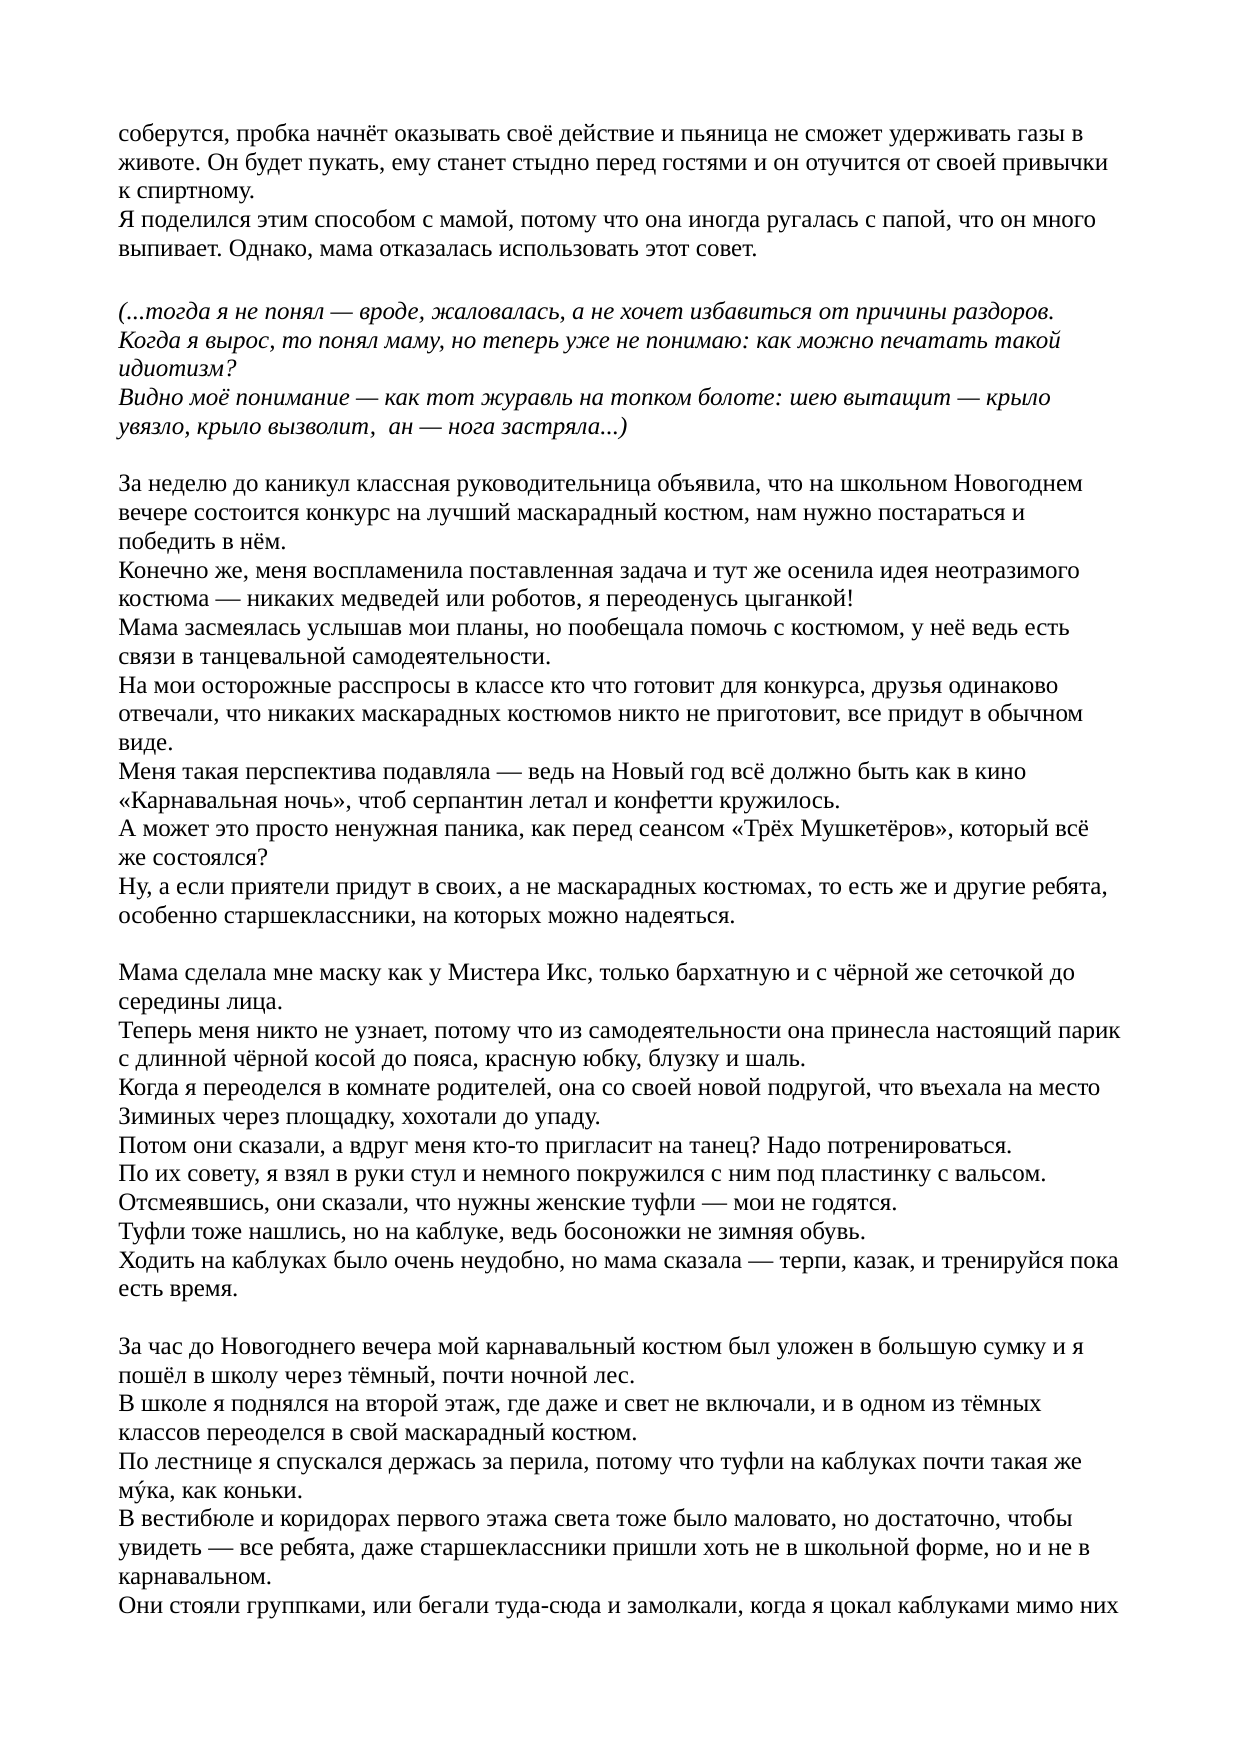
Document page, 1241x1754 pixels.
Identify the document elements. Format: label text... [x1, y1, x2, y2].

text Видно моё понимание — как тот журавль на топком болоте: шею вытащит — крыло увязло, крыло вызволит, ан — нога застряла...) [118, 382, 1122, 440]
text Ну, а если приятели придут в своих, а не маскарадных костюмах, то есть же и другие ребята, особенно старшеклассники, на которых можно надеяться. [118, 871, 1122, 928]
text Они стояли группками, или бегали туда-сюда и замолкали, когда я цокал каблуками мимо них [118, 1590, 1122, 1618]
text На мои осторожные расспросы в классе кто что готовит для конкурса, друзья одинаково отвечали, что никаких маскарадных костюмов никто не приготовит, все придут в обычном виде. [118, 670, 1122, 756]
text За час до Новогоднего вечера мой карнавальный костюм был уложен в большую сумку и я пошёл в школу через тёмный, почти ночной лес. [118, 1331, 1122, 1388]
text По их совету, я взял в руки стул и немного покружился с ним под пластинку с вальсом. [118, 1158, 1122, 1187]
text Я поделился этим способом с мамой, потому что она иногда ругалась с папой, что он много выпивает. Однако, мама отказалась использовать этот совет. [118, 204, 1122, 262]
text Когда я вырос, то понял маму, но теперь уже не понимаю: как можно печатать такой идиотизм? [118, 325, 1122, 382]
text Мама засмеялась услышав мои планы, но пообещала помочь с костюмом, у неё ведь есть связи в танцевальной самодеятельности. [118, 612, 1122, 670]
text (...тогда я не понял — вроде, жаловалась, а не хочет избавиться от причины раздоров. [118, 296, 1122, 325]
text Конечно же, меня воспламенила поставленная задача и тут же осенила идея неотразимого костюма — никаких медведей или роботов, я переоденусь цыганкой! [118, 555, 1122, 612]
text соберутся, пробка начнёт оказывать своё действие и пьяница не сможет удерживать газы в животе. Он будет пукать, ему станет стыдно перед гостями и он отучится от своей привычки к спиртному. [118, 118, 1122, 204]
text Отсмеявшись, они сказали, что нужны женские туфли — мои не годятся. [118, 1187, 1122, 1216]
text Туфли тоже нашлись, но на каблуке, ведь босоножки не зимняя обувь. [118, 1216, 1122, 1245]
text Ходить на каблуках было очень неудобно, но мама сказала — терпи, казак, и тренируйся пока есть время. [118, 1245, 1122, 1302]
text В школе я поднялся на второй этаж, где даже и свет не включали, и в одном из тёмных классов переоделся в свой маскарадный костюм. [118, 1388, 1122, 1446]
text Мама сделала мне маску как у Мистера Икс, только бархатную и с чёрной же сеточкой до середины лица. [118, 957, 1122, 1015]
text Потом они сказали, а вдруг меня кто-то пригласит на танец? Надо потренироваться. [118, 1130, 1122, 1158]
text А может это просто ненужная паника, как перед сеансом «Трёх Мушкетёров», который всё же состоялся? [118, 813, 1122, 871]
text В вестибюле и коридорах первого этажа света тоже было маловато, но достаточно, чтобы увидеть — все ребята, даже старшеклассники пришли хоть не в школьной форме, но и не в карнавальном. [118, 1503, 1122, 1590]
text Когда я переоделся в комнате родителей, она со своей новой подругой, что въехала на место Зиминых через площадку, хохотали до упаду. [118, 1072, 1122, 1130]
text По лестнице я спускался держась за перила, потому что туфли на каблуках почти такая же мýка, как коньки. [118, 1446, 1122, 1503]
text Меня такая перспектива подавляла — ведь на Новый год всё должно быть как в кино «Карнавальная ночь», чтоб серпантин летал и конфетти кружилось. [118, 756, 1122, 813]
text За неделю до каникул классная руководительница объявила, что на школьном Новогоднем вечере состоится конкурс на лучший маскарадный костюм, нам нужно постараться и победить в нём. [118, 468, 1122, 555]
text Теперь меня никто не узнает, потому что из самодеятельности она принесла настоящий парик с длинной чёрной косой до пояса, красную юбку, блузку и шаль. [118, 1015, 1122, 1072]
